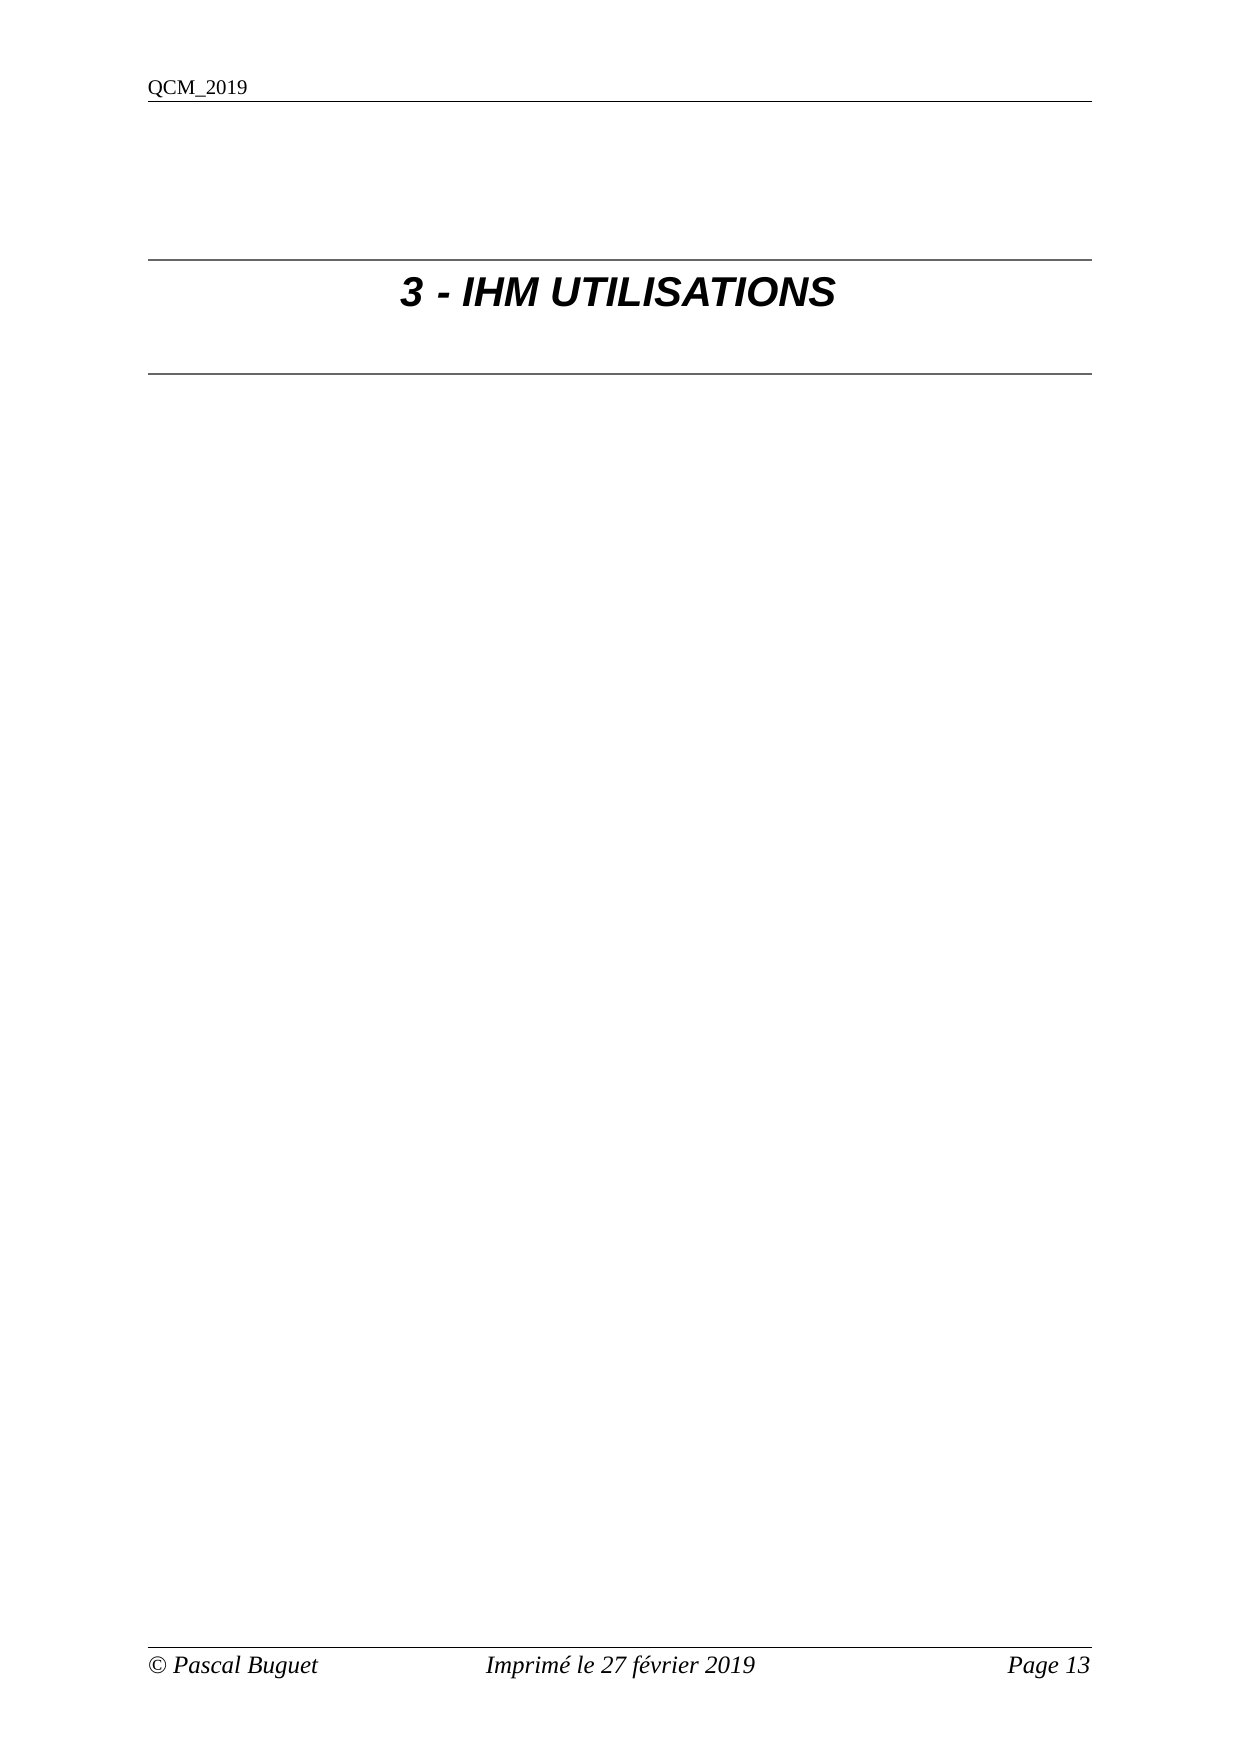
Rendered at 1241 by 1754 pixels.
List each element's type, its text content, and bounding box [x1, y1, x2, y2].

subtitle - IHM UTILISATIONS [148, 261, 1092, 373]
